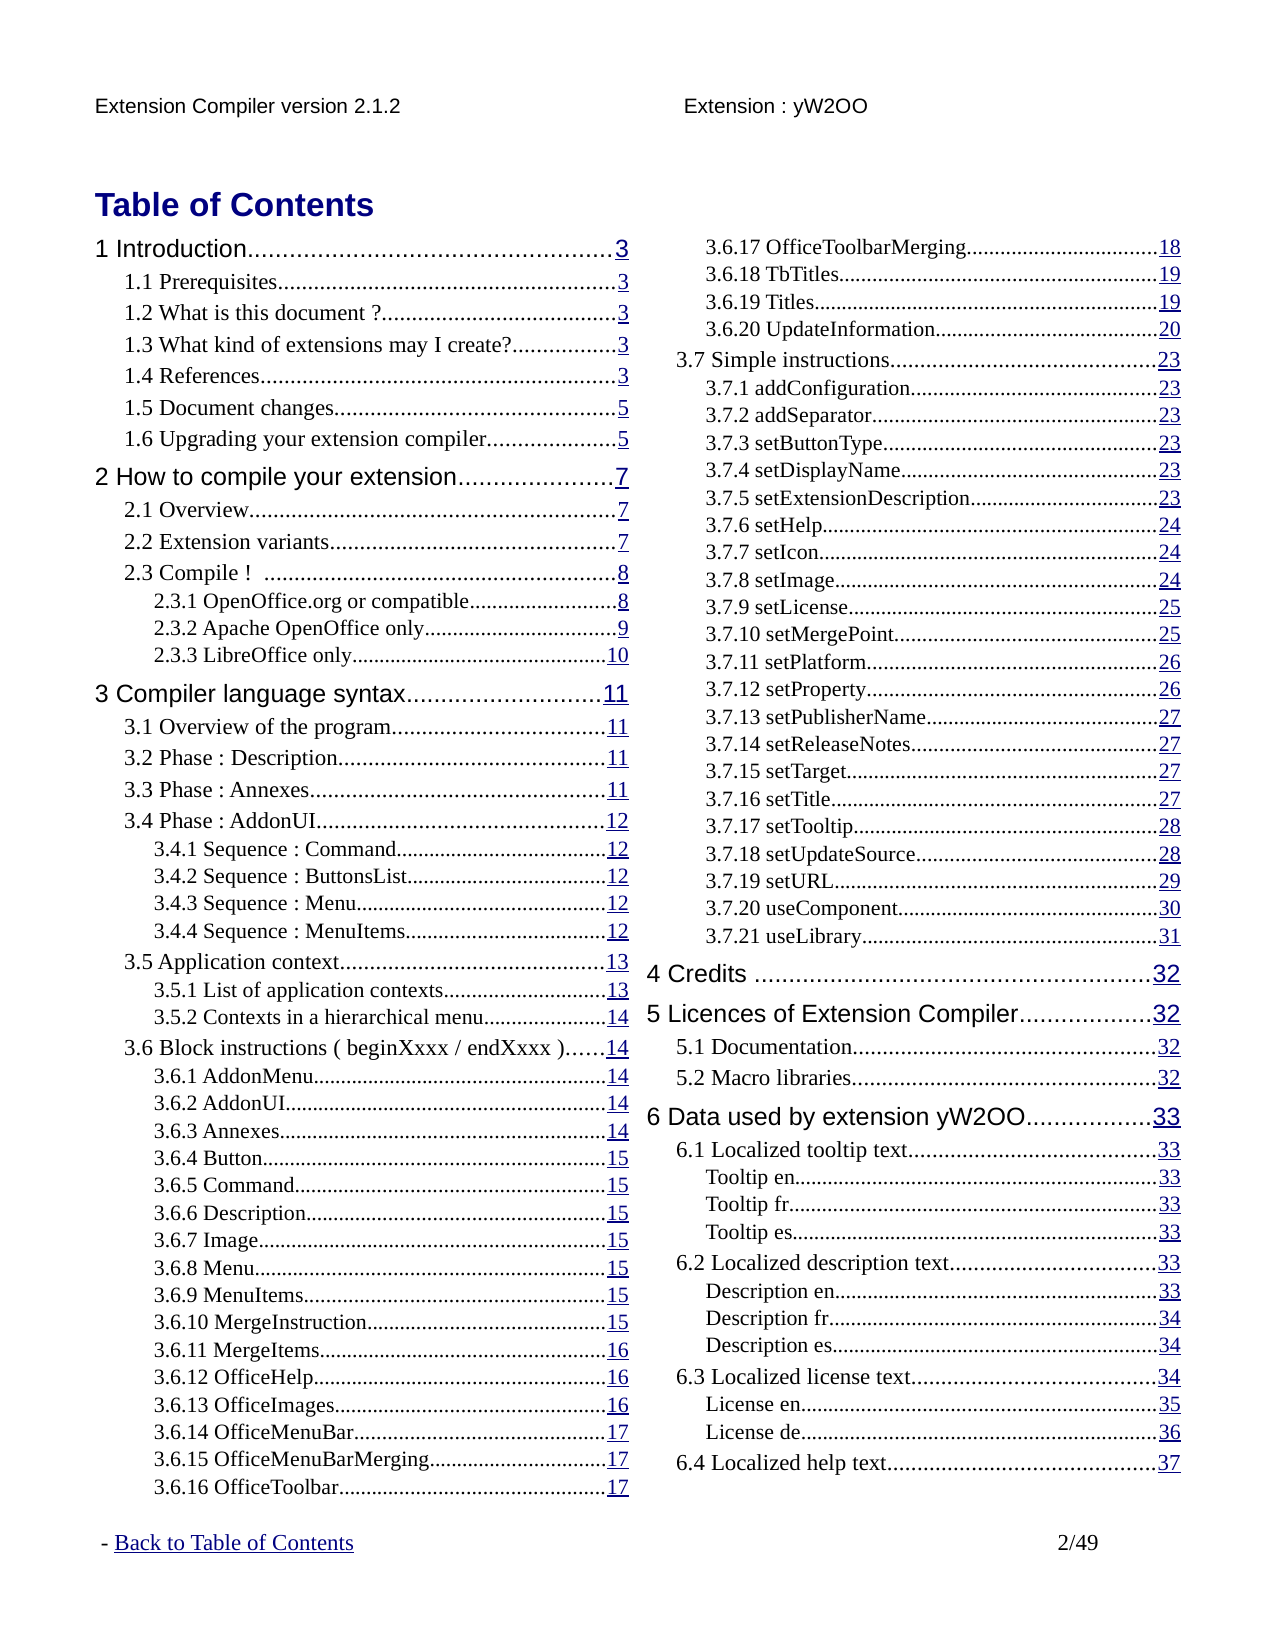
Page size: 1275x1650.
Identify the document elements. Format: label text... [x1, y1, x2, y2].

text 5.2 Macro libraries 32 [676, 1065, 1181, 1091]
text 3.7.14 setReleaseNotes 27 [705, 732, 1181, 756]
text 3.7.21 useLibrary 31 [705, 924, 1181, 948]
text 3.6.14 OfficeMenuBar 17 [153, 1420, 629, 1444]
text 3.4 Phase : AddonUI 12 [124, 808, 629, 833]
text Tooltip es 33 [705, 1220, 1181, 1244]
text 3.6.9 MenuItems 15 [153, 1283, 629, 1307]
text 6 Data used by extension yW2OO 33 [646, 1102, 1181, 1131]
text 3.6.10 MergeInstruction 15 [153, 1310, 629, 1335]
text 6.1 Localized tooltip text 33 [676, 1136, 1181, 1162]
text 3.7.18 setUpdateSource 28 [705, 842, 1181, 866]
text 3.6.12 OfficeHelp 16 [153, 1365, 629, 1389]
text 3.7.12 setProperty 26 [705, 677, 1181, 702]
text 3.6.8 Menu 15 [153, 1256, 629, 1280]
text Description es 34 [705, 1333, 1181, 1358]
text 3.5 Application context 13 [124, 949, 629, 974]
text 3.4.4 Sequence : MenuItems 12 [153, 919, 629, 943]
text Tooltip en 33 [705, 1165, 1181, 1189]
text 3.6.7 Image 15 [153, 1228, 629, 1253]
text 1.3 What kind of extensions may I create? 3 [124, 332, 629, 357]
text 3.7.10 setMergePoint 25 [705, 622, 1181, 647]
text 6.3 Localized license text 34 [676, 1364, 1181, 1389]
text 3.6.6 Description 15 [153, 1201, 629, 1225]
text 3.1 Overview of the program 11 [124, 714, 629, 739]
text 3.6.5 Command 15 [153, 1173, 629, 1198]
text 3.7.2 addSeparator 23 [705, 403, 1181, 428]
text 3.4.2 Sequence : ButtonsList 12 [153, 864, 629, 888]
text 2.3 Compile ! 8 [124, 560, 629, 586]
text 3.7.5 setExtensionDescription 23 [705, 485, 1181, 510]
text 3.7.6 setHelp 24 [705, 513, 1181, 537]
text 1.1 Prerequisites 3 [124, 269, 629, 294]
text 3.6 Block instructions ( beginXxxx / endXxxx ) 14 [124, 1035, 629, 1061]
text 3.6.19 Titles 19 [705, 289, 1181, 314]
text 3.7.11 setPlatform 26 [705, 650, 1181, 674]
text 1.2 What is this document ? 3 [124, 300, 629, 326]
text 2.1 Overview 7 [124, 497, 629, 523]
text 3.6.4 Button 15 [153, 1146, 629, 1170]
text 3.3 Phase : Annexes 11 [124, 777, 629, 802]
text 1 Introduction 3 [94, 235, 629, 263]
text 3.6.17 OfficeToolbarMerging 18 [705, 235, 1181, 259]
text 2.2 Extension variants 7 [124, 529, 629, 554]
text 2.3.1 OpenOffice.org or compatible 8 [153, 589, 629, 613]
text 3.7.20 useComponent 30 [705, 896, 1181, 921]
text 1.4 References 3 [124, 363, 629, 389]
text 3.7.3 setButtonType 23 [705, 431, 1181, 455]
text License de 36 [705, 1419, 1181, 1444]
text 5.1 Documentation 32 [676, 1034, 1181, 1059]
text 3.7.15 setTarget 27 [705, 759, 1181, 784]
text 3.6.16 OfficeToolbar 17 [153, 1475, 629, 1499]
text 3.6.1 AddonMenu 14 [153, 1064, 629, 1088]
text 2.3.3 LibreOffice only 10 [153, 643, 629, 668]
text Description fr 34 [705, 1306, 1181, 1330]
text 3.5.2 Contexts in a hierarchical menu 14 [153, 1005, 629, 1029]
text 3.7.17 setTooltip 28 [705, 814, 1181, 839]
text 3.7.13 setPublisherName 27 [705, 704, 1181, 729]
text 6.4 Localized help text 37 [676, 1450, 1181, 1476]
text 3.6.13 OfficeImages 16 [153, 1392, 629, 1417]
text 3.7.7 setIcon 24 [705, 540, 1181, 565]
text 3.6.20 UpdateInformation 20 [705, 317, 1181, 341]
text 3.2 Phase : Description 11 [124, 745, 629, 771]
text 3.6.3 Annexes 14 [153, 1118, 629, 1143]
text License en 35 [705, 1392, 1181, 1417]
text 5 Licences of Extension Compiler 32 [646, 1000, 1181, 1028]
text 6.2 Localized description text 33 [676, 1250, 1181, 1276]
text 2.3.2 Apache OpenOffice only 9 [153, 616, 629, 641]
text 3.7.4 setDisplayName 23 [705, 458, 1181, 482]
text 1.5 Document changes 5 [124, 394, 629, 420]
text 3.4.3 Sequence : Menu 12 [153, 891, 629, 916]
text 3.6.2 AddonUI 14 [153, 1091, 629, 1116]
text Description en 33 [705, 1278, 1181, 1303]
text 3.7.19 setURL 29 [705, 869, 1181, 893]
text 3.6.15 OfficeMenuBarMerging 17 [153, 1447, 629, 1472]
text 3.7.9 setLicense 25 [705, 595, 1181, 619]
text 3.6.11 MergeItems 16 [153, 1338, 629, 1362]
text 3.7 Simple instructions 23 [676, 347, 1181, 373]
text 3.5.1 List of application contexts 13 [153, 977, 629, 1002]
subtitle Table of Contents [94, 186, 1181, 223]
text 4 Credits 32 [646, 960, 1181, 988]
text Tooltip fr 33 [705, 1192, 1181, 1217]
text 3.7.1 addConfiguration 23 [705, 376, 1181, 400]
text 3.7.8 setImage 24 [705, 568, 1181, 592]
text 3 Compiler language syntax 11 [94, 680, 629, 708]
text 3.7.16 setTitle 27 [705, 787, 1181, 811]
text 2 How to compile your extension 7 [94, 463, 629, 491]
text 3.6.18 TbTitles 19 [705, 262, 1181, 287]
text 3.4.1 Sequence : Command 12 [153, 836, 629, 861]
text 1.6 Upgrading your extension compiler 5 [124, 426, 629, 452]
